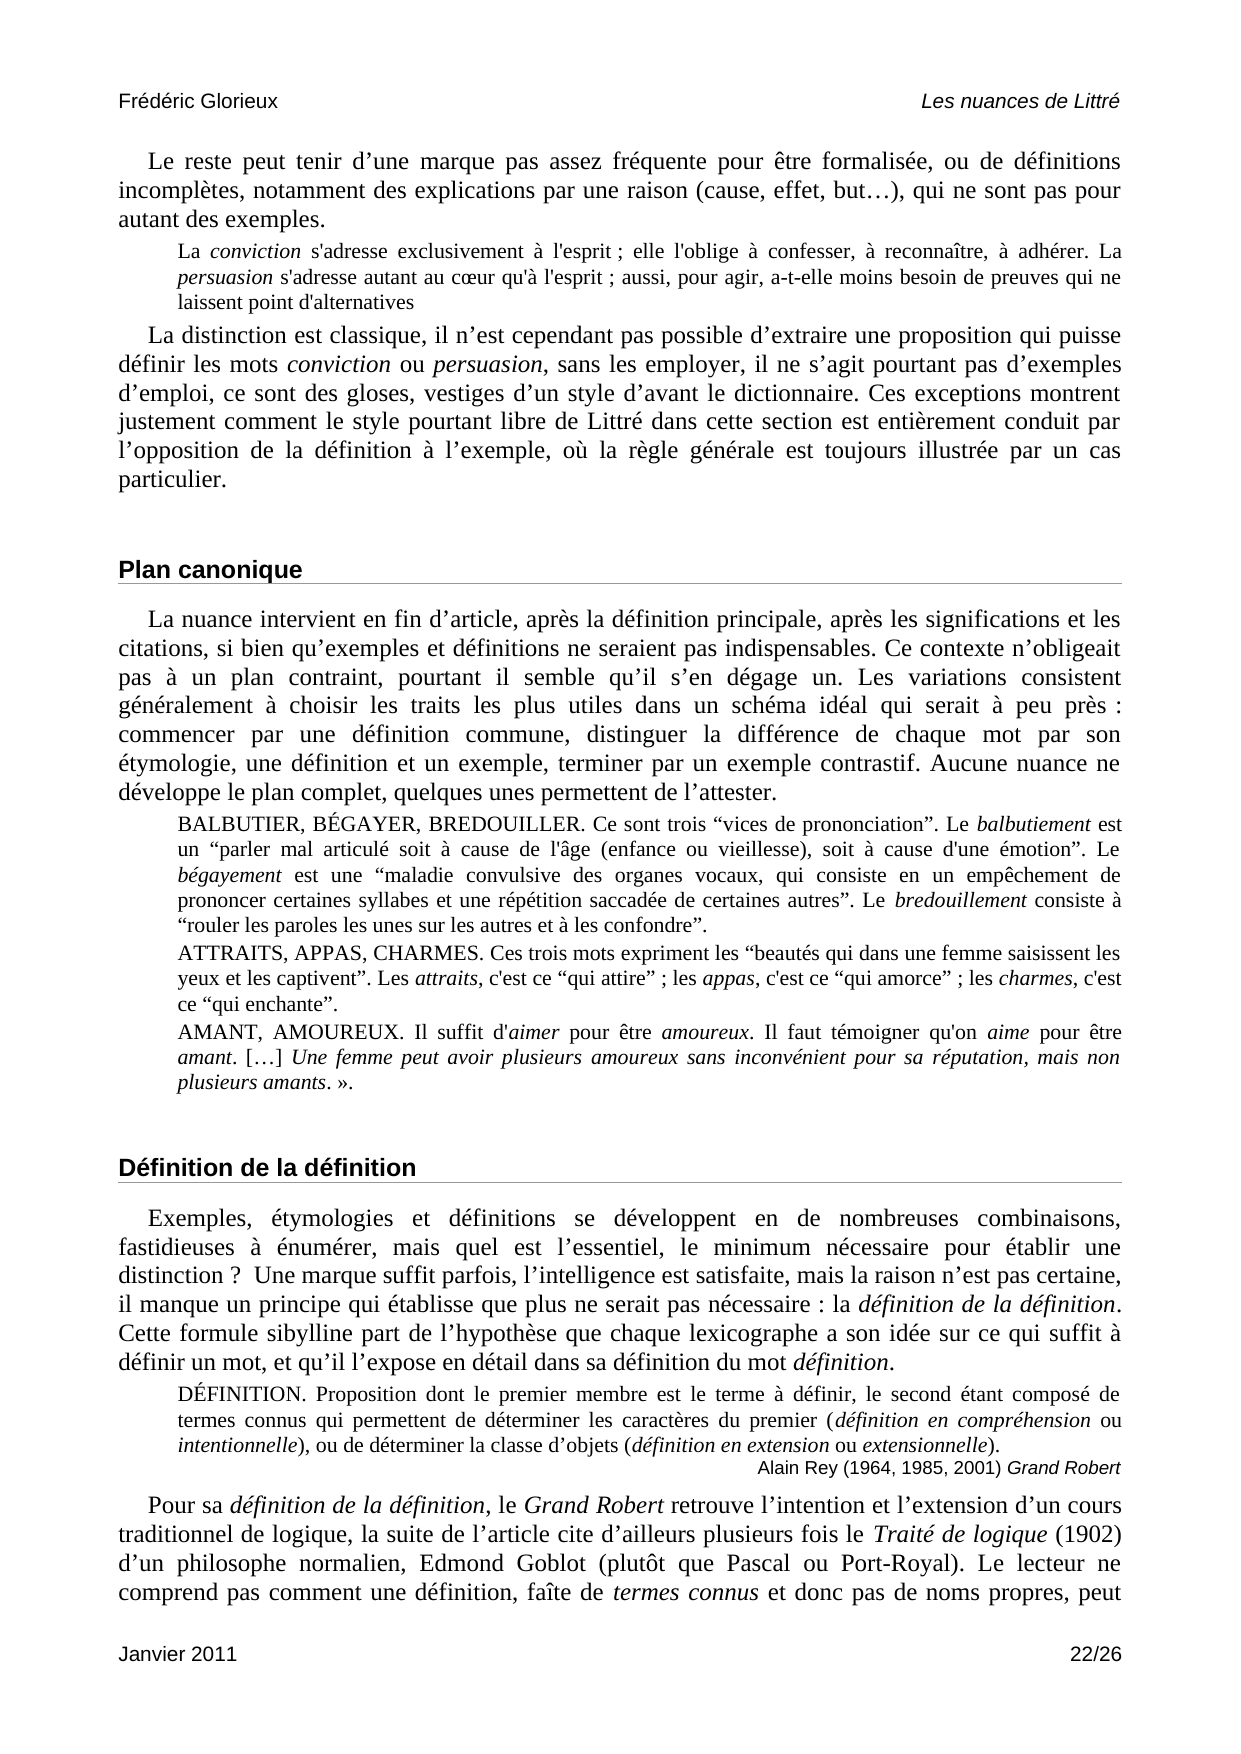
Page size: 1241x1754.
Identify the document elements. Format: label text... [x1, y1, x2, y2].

text La nuance intervient en fin d’article, après la définition principale, après les significations et les citations, si bien qu’exemples et définitions ne seraient pas indispensables. Ce contexte n’obligeait pas à un plan contraint, pourtant il semble qu’il s’en dégage un. Les variations consistent généralement à choisir les traits les plus utiles dans un schéma idéal qui serait à peu près : commencer par une définition commune, distinguer la différence de chaque mot par son étymologie, une définition et un exemple, terminer par un exemple contrastif. Aucune nuance ne développe le plan complet, quelques unes permettent de l’attester. [118, 604, 1122, 805]
text Pour sa définition de la définition, le Grand Robert retrouve l’intention et l’extension d’un cours traditionnel de logique, la suite de l’article cite d’ailleurs plusieurs fois le Traité de logique (1902) d’un philosophe normalien, Edmond Goblot (plutôt que Pascal ou Port-Royal). Le lecteur ne comprend pas comment une définition, faîte de termes connus et donc pas de noms propres, peut [118, 1490, 1122, 1605]
text AMANT, AMOUREUX. Il suffit d'aimer pour être amoureux. Il faut témoigner qu'on aime pour être amant. […] Une femme peut avoir plusieurs amoureux sans inconvénient pour sa réputation, mais non plusieurs amants. ». [177, 1019, 1122, 1094]
text Alain Rey (1964, 1985, 2001) Grand Robert [236, 1457, 1122, 1478]
text DÉFINITION. Proposition dont le premier membre est le terme à définir, le second étant composé de termes connus qui permettent de déterminer les caractères du premier (définition en compréhension ou intentionnelle), ou de déterminer la classe d’objets (définition en extension ou extensionnelle). [177, 1381, 1122, 1457]
text La distinction est classique, il n’est cependant pas possible d’extraire une proposition qui puisse définir les mots conviction ou persuasion, sans les employer, il ne s’agit pourtant pas d’exemples d’emploi, ce sont des gloses, vestiges d’un style d’avant le dictionnaire. Ces exceptions montrent justement comment le style pourtant libre de Littré dans cette section est entièrement conduit par l’opposition de la définition à l’exemple, où la règle générale est toujours illustrée par un cas particulier. [118, 320, 1122, 493]
text BALBUTIER, BÉGAYER, BREDOUILLER. Ce sont trois “vices de prononciation”. Le balbutiement est un “parler mal articulé soit à cause de l'âge (enfance ou vieillesse), soit à cause d'une émotion”. Le bégayement est une “maladie convulsive des organes vocaux, qui consiste en un empêchement de prononcer certaines syllabes et une répétition saccadée de certaines autres”. Le bredouillement consiste à “rouler les paroles les unes sur les autres et à les confondre”. [177, 811, 1122, 937]
text La conviction s'adresse exclusivement à l'esprit ; elle l'oblige à confesser, à reconnaître, à adhérer. La persuasion s'adresse autant au cœur qu'à l'esprit ; aussi, pour agir, a-t-elle moins besoin de preuves qui ne laissent point d'alternatives [177, 238, 1122, 314]
text Exemples, étymologies et définitions se développent en de nombreuses combinaisons, fastidieuses à énumérer, mais quel est l’essentiel, le minimum nécessaire pour établir une distinction ? Une marque suffit parfois, l’intelligence est satisfaite, mais la raison n’est pas certaine, il manque un principe qui établisse que plus ne serait pas nécessaire : la définition de la définition. Cette formule sibylline part de l’hypothèse que chaque lexicographe a son idée sur ce qui suffit à définir un mot, et qu’il l’expose en détail dans sa définition du mot définition. [118, 1203, 1122, 1376]
text Le reste peut tenir d’une marque pas assez fréquente pour être formalisée, ou de définitions incomplètes, notamment des explications par une raison (cause, effet, but…), qui ne sont pas pour autant des exemples. [118, 146, 1122, 233]
text ATTRAITS, APPAS, CHARMES. Ces trois mots expriment les “beautés qui dans une femme saisissent les yeux et les captivent”. Les attraits, c'est ce “qui attire” ; les appas, c'est ce “qui amorce” ; les charmes, c'est ce “qui enchante”. [177, 940, 1122, 1016]
subtitle Plan canonique [118, 554, 1122, 583]
subtitle Définition de la définition [118, 1153, 1122, 1182]
